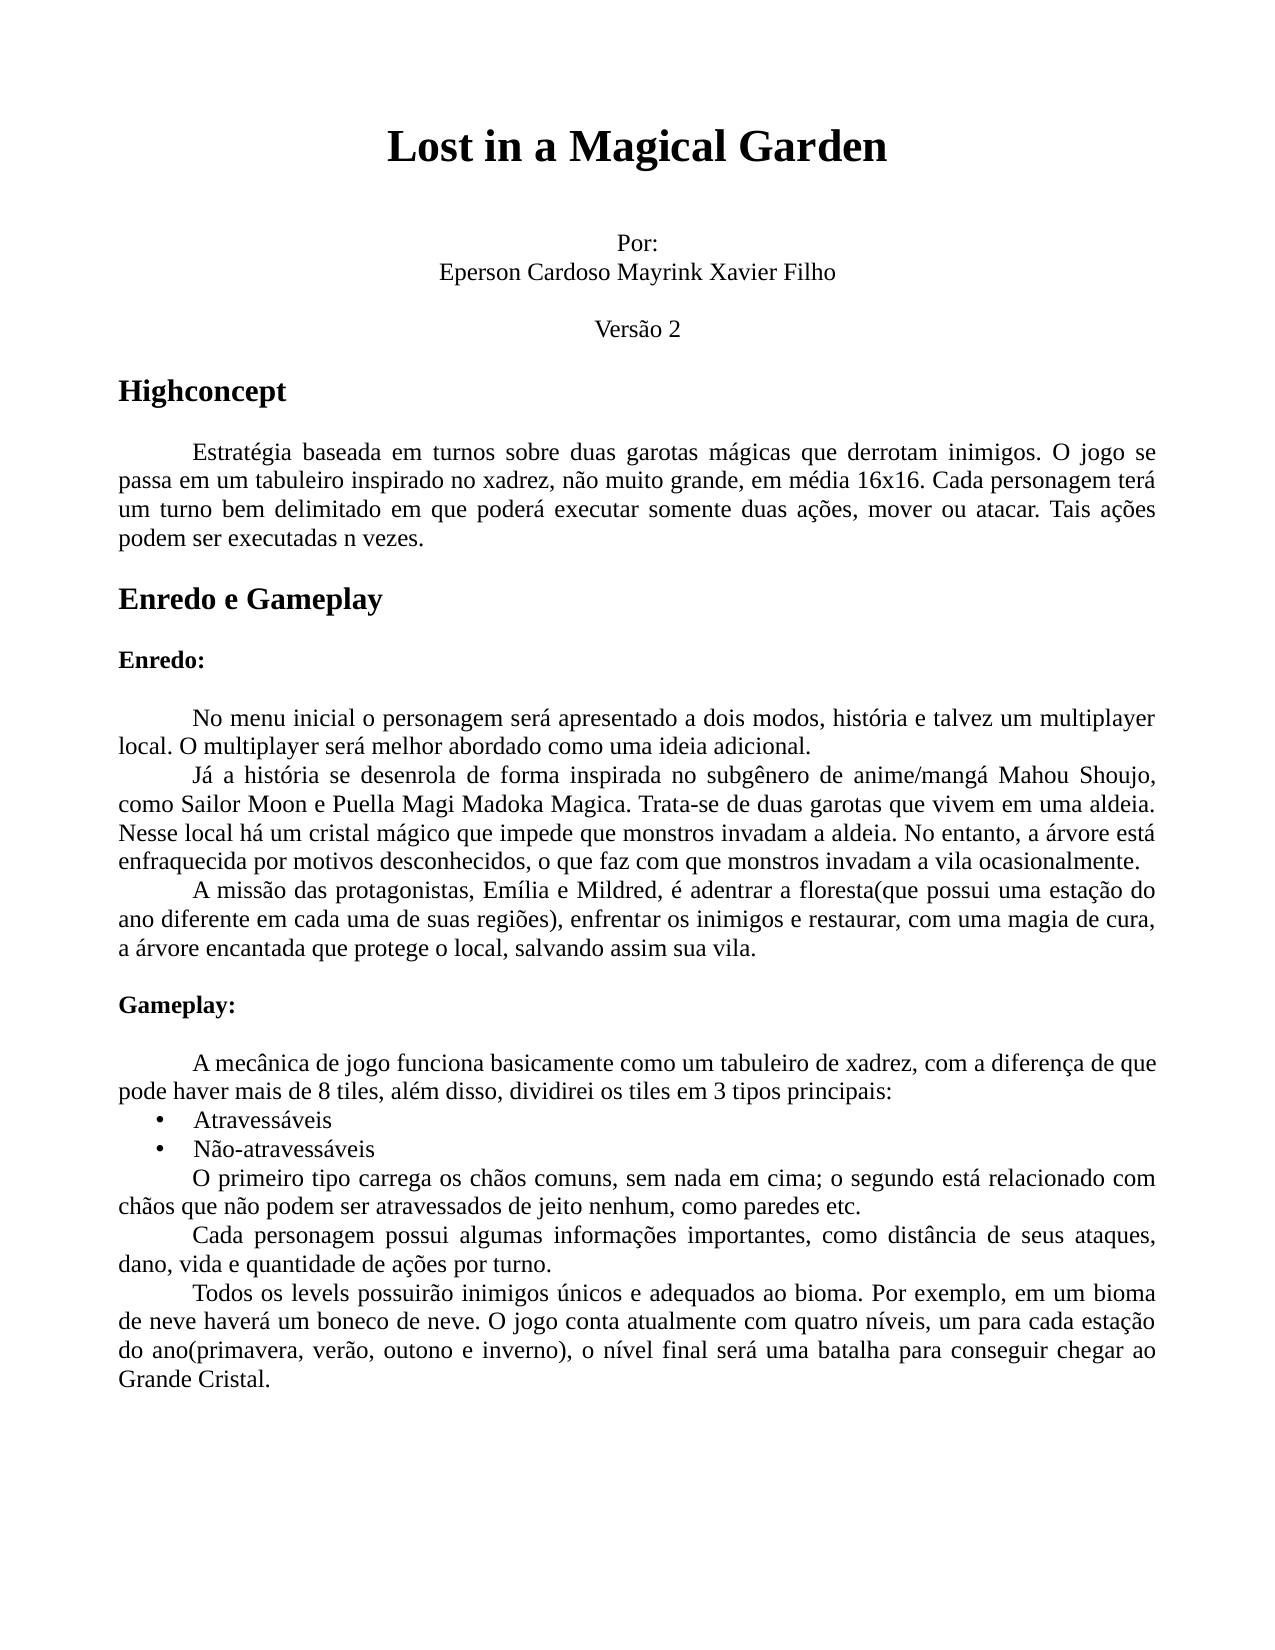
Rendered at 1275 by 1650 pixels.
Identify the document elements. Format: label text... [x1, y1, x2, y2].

text Gameplay: [118, 990, 1157, 1019]
text Versão 2 [118, 314, 1157, 343]
text Lost in a Magical Garden [118, 118, 1157, 171]
text A mecânica de jogo funciona basicamente como um tabuleiro de xadrez, com a diferença de que pode haver mais de 8 tiles, além disso, dividirei os tiles em 3 tipos principais: [118, 1048, 1157, 1105]
text O primeiro tipo carrega os chãos comuns, sem nada em cima; o segundo está relacionado com chãos que não podem ser atravessados de jeito nenhum, como paredes etc. [118, 1163, 1157, 1220]
text Eperson Cardoso Mayrink Xavier Filho [118, 257, 1157, 286]
text Cada personagem possui algumas informações importantes, como distância de seus ataques, dano, vida e quantidade de ações por turno. [118, 1220, 1157, 1278]
list Não-atravessáveis [156, 1134, 1157, 1163]
text Highconcept [118, 372, 1157, 408]
text Por: [118, 228, 1157, 257]
text Todos os levels possuirão inimigos únicos e adequados ao bioma. Por exemplo, em um bioma de neve haverá um boneco de neve. O jogo conta atualmente com quatro níveis, um para cada estação do ano(primavera, verão, outono e inverno), o nível final será uma batalha para conseguir chegar ao Grande Cristal. [118, 1278, 1157, 1393]
text A missão das protagonistas, Emília e Mildred, é adentrar a floresta(que possui uma estação do ano diferente em cada uma de suas regiões), enfrentar os inimigos e restaurar, com uma magia de cura, a árvore encantada que protege o local, salvando assim sua vila. [118, 875, 1157, 961]
text No menu inicial o personagem será apresentado a dois modos, história e talvez um multiplayer local. O multiplayer será melhor abordado como uma ideia adicional. [118, 703, 1157, 760]
list Atravessáveis [156, 1105, 1157, 1134]
text Enredo: [118, 645, 1157, 674]
text Já a história se desenrola de forma inspirada no subgênero de anime/mangá Mahou Shoujo, como Sailor Moon e Puella Magi Madoka Magica. Trata-se de duas garotas que vivem em uma aldeia. Nesse local há um cristal mágico que impede que monstros invadam a aldeia. No entanto, a árvore está enfraquecida por motivos desconhecidos, o que faz com que monstros invadam a vila ocasionalmente. [118, 760, 1157, 875]
text Estratégia baseada em turnos sobre duas garotas mágicas que derrotam inimigos. O jogo se passa em um tabuleiro inspirado no xadrez, não muito grande, em média 16x16. Cada personagem terá um turno bem delimitado em que poderá executar somente duas ações, mover ou atacar. Tais ações podem ser executadas n vezes. [118, 437, 1157, 552]
text Enredo e Gameplay [118, 581, 1157, 616]
